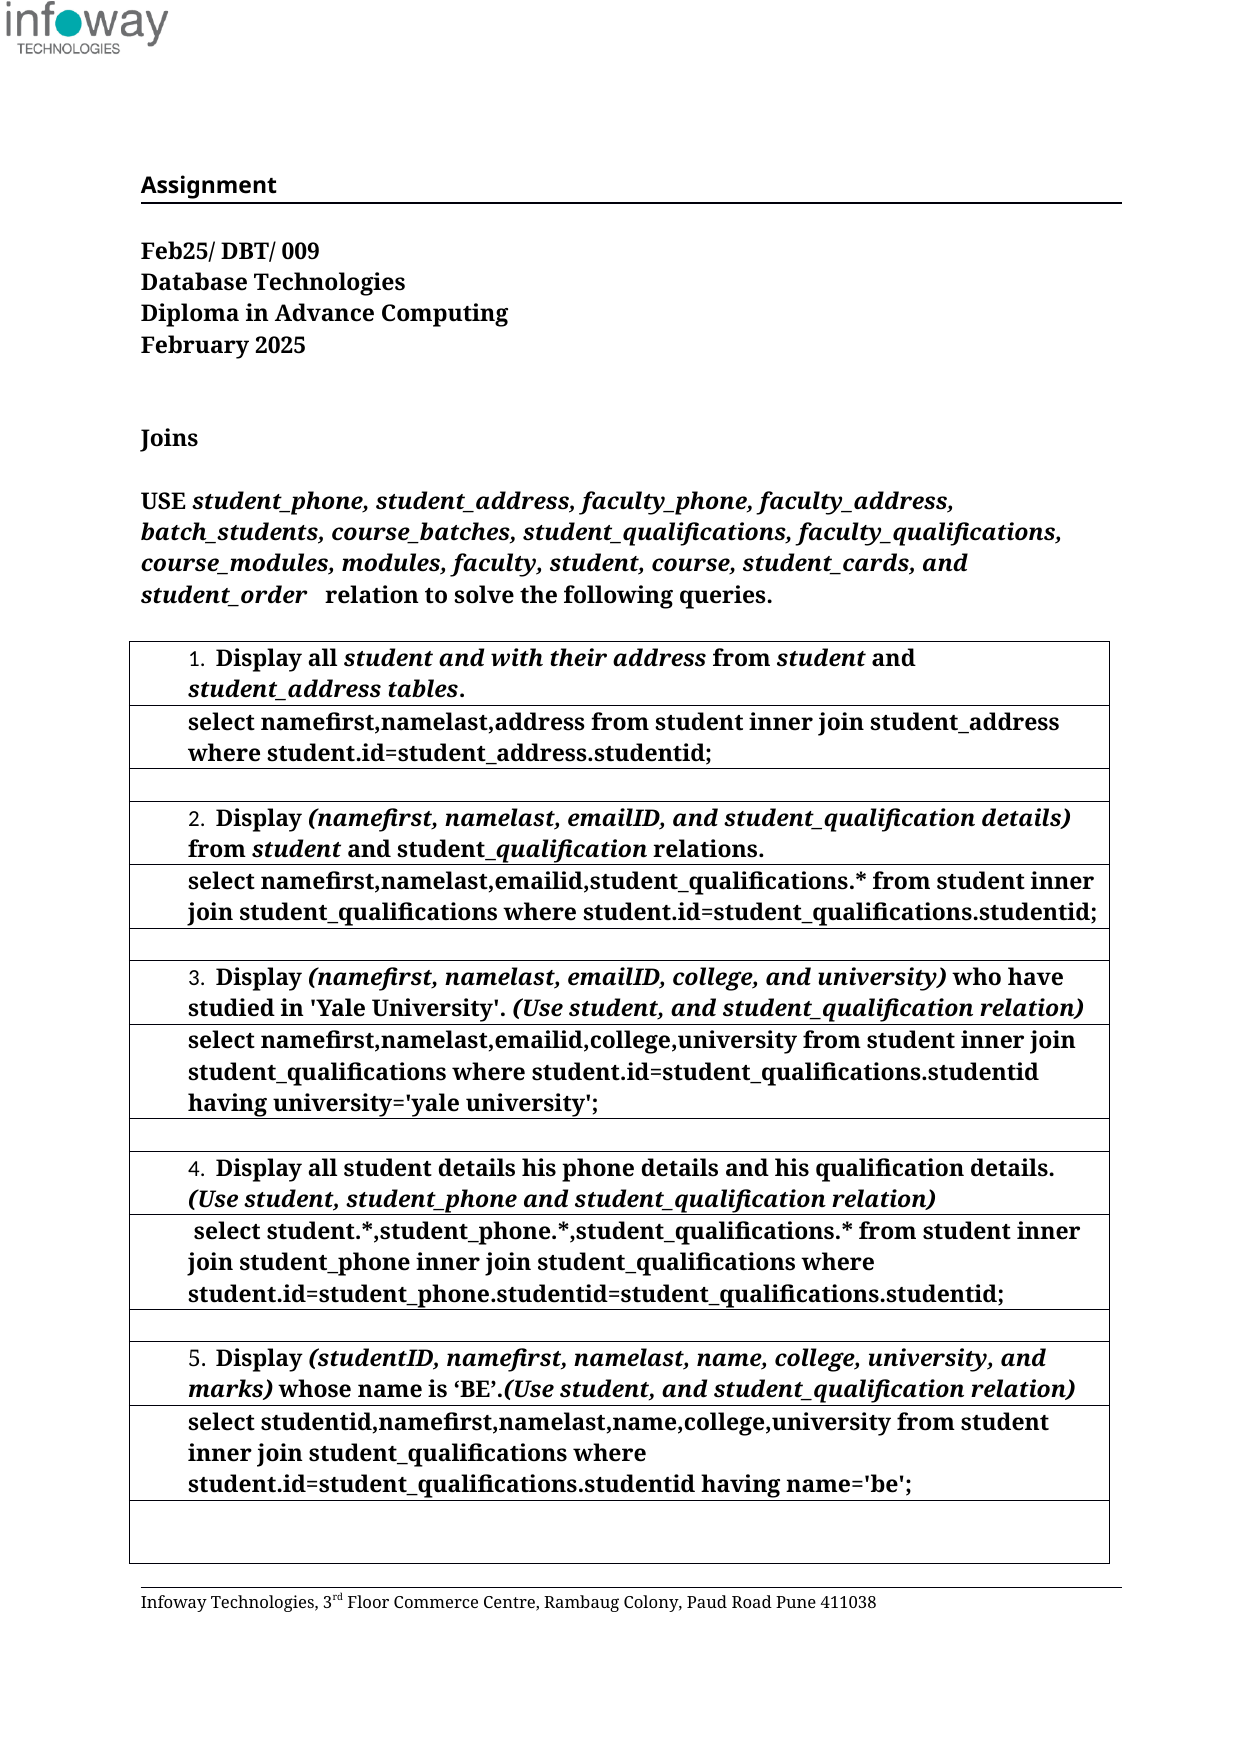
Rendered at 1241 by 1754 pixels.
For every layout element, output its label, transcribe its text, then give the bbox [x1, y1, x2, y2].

text Assignment [141, 169, 1122, 202]
table_cell select namefirst,namelast,address from student inner join student_address where student.id=student_address.studentid; [130, 706, 1109, 768]
text USE student_phone, student_address, faculty_phone, faculty_address, batch_students, course_batches, student_qualifications, faculty_qualifications, course_modules, modules, faculty, student, course, student_cards, and student_order relation to solve the following queries. [141, 485, 1122, 610]
table_cell Display (namefirst, namelast, emailID, college, and university) who have studied in 'Yale University'. (Use student, and student_qualification relation) [130, 961, 1109, 1023]
table_cell select student.*,student_phone.*,student_qualifications.* from student inner join student_phone inner join student_qualifications where student.id=student_phone.studentid=student_qualifications.studentid; [130, 1215, 1109, 1309]
picture [0, 0, 171, 57]
table_cell [130, 1119, 1109, 1151]
table_cell [130, 1310, 1109, 1341]
table_cell Display (namefirst, namelast, emailID, and student_qualification details) from student and student_qualification relations. [130, 802, 1109, 864]
text February 2025 [141, 329, 1122, 360]
table_cell [130, 1501, 1109, 1563]
text Feb25/ DBT/ 009 [141, 235, 1122, 266]
text Joins [141, 422, 1122, 454]
text Database Technologies [141, 266, 1122, 297]
table_cell [130, 929, 1109, 960]
table_cell select studentid,namefirst,namelast,name,college,university from student inner join student_qualifications where student.id=student_qualifications.studentid having name='be'; [130, 1406, 1109, 1499]
table_cell Display (studentID, namefirst, namelast, name, college, university, and marks) whose name is ‘BE’.(Use student, and student_qualification relation) [130, 1342, 1109, 1405]
table_header Display all student and with their address from student and student_address tables. [130, 642, 1109, 705]
table_cell Display all student details his phone details and his qualification details. (Use student, student_phone and student_qualification relation) [130, 1152, 1109, 1214]
table_cell select namefirst,namelast,emailid,student_qualifications.* from student inner join student_qualifications where student.id=student_qualifications.studentid; [130, 865, 1109, 928]
table_cell select namefirst,namelast,emailid,college,university from student inner join student_qualifications where student.id=student_qualifications.studentid having university='yale university'; [130, 1025, 1109, 1118]
text Diploma in Advance Computing [141, 297, 1122, 329]
table_cell [130, 769, 1109, 801]
